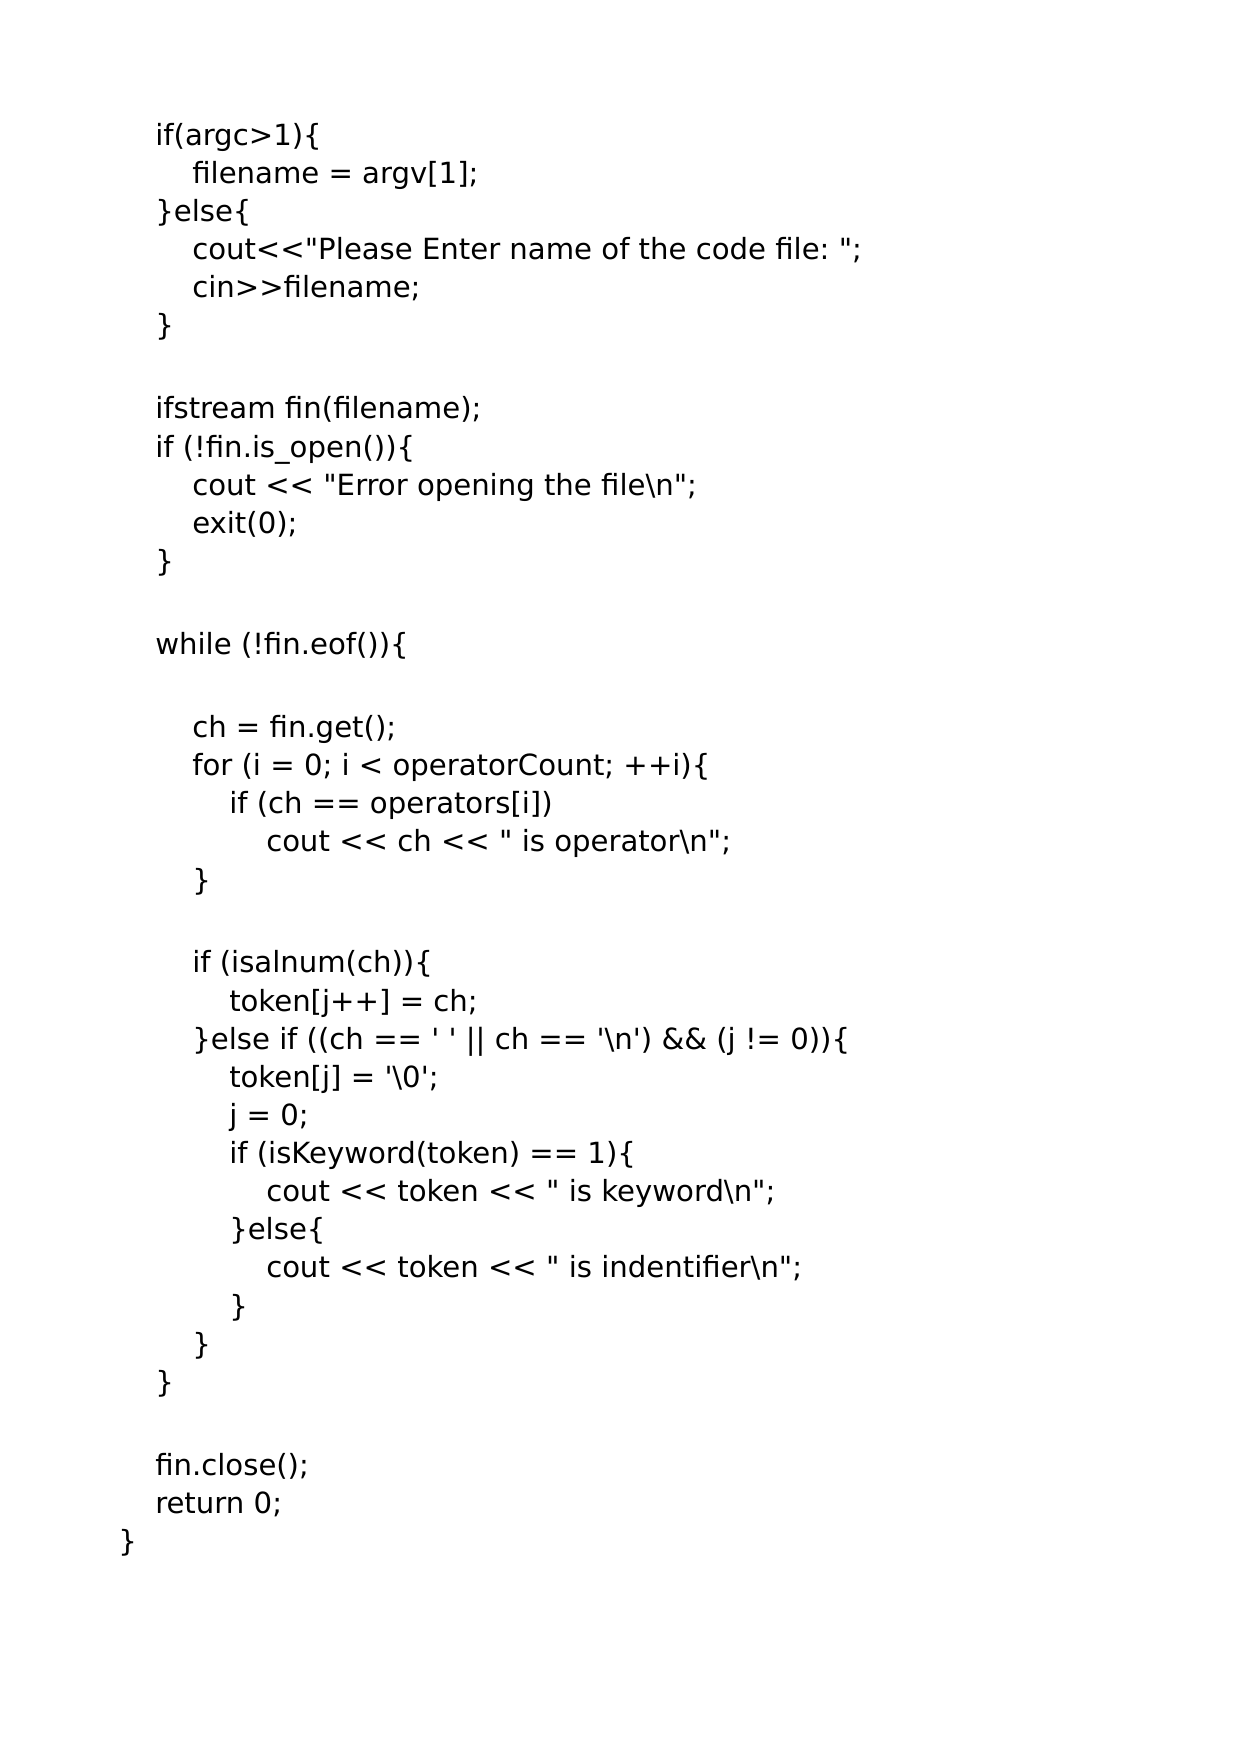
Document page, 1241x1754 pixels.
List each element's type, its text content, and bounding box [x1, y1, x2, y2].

text ifstream fin(filename); [118, 392, 1122, 426]
text if (!fin.is_open()){ [118, 430, 1122, 464]
text } [118, 544, 1122, 578]
text cout << token << " is indentifier\n"; [118, 1251, 1122, 1285]
text } [118, 1524, 1122, 1558]
text cin>>filename; [118, 271, 1122, 304]
text }else{ [118, 194, 1122, 228]
text cout << token << " is keyword\n"; [118, 1174, 1122, 1208]
text while (!fin.eof()){ [118, 627, 1122, 661]
text } [118, 1327, 1122, 1361]
text j = 0; [118, 1098, 1122, 1132]
text for (i = 0; i < operatorCount; ++i){ [118, 748, 1122, 782]
text filename = argv[1]; [118, 156, 1122, 190]
text ch = fin.get(); [118, 710, 1122, 744]
text fin.close(); [118, 1448, 1122, 1482]
text }else{ [118, 1213, 1122, 1247]
text cout << "Error opening the file\n"; [118, 468, 1122, 502]
text token[j] = '\0'; [118, 1060, 1122, 1094]
text }else if ((ch == ' ' || ch == '\n') && (j != 0)){ [118, 1022, 1122, 1056]
text if(argc>1){ [118, 118, 1122, 152]
text } [118, 863, 1122, 897]
text if (isKeyword(token) == 1){ [118, 1136, 1122, 1170]
text cout << ch << " is operator\n"; [118, 825, 1122, 859]
text } [118, 1365, 1122, 1399]
text cout<<"Please Enter name of the code file: "; [118, 232, 1122, 266]
text if (ch == operators[i]) [118, 787, 1122, 821]
text exit(0); [118, 506, 1122, 540]
text } [118, 1289, 1122, 1323]
text return 0; [118, 1486, 1122, 1520]
text } [118, 309, 1122, 343]
text token[j++] = ch; [118, 984, 1122, 1018]
text if (isalnum(ch)){ [118, 946, 1122, 980]
